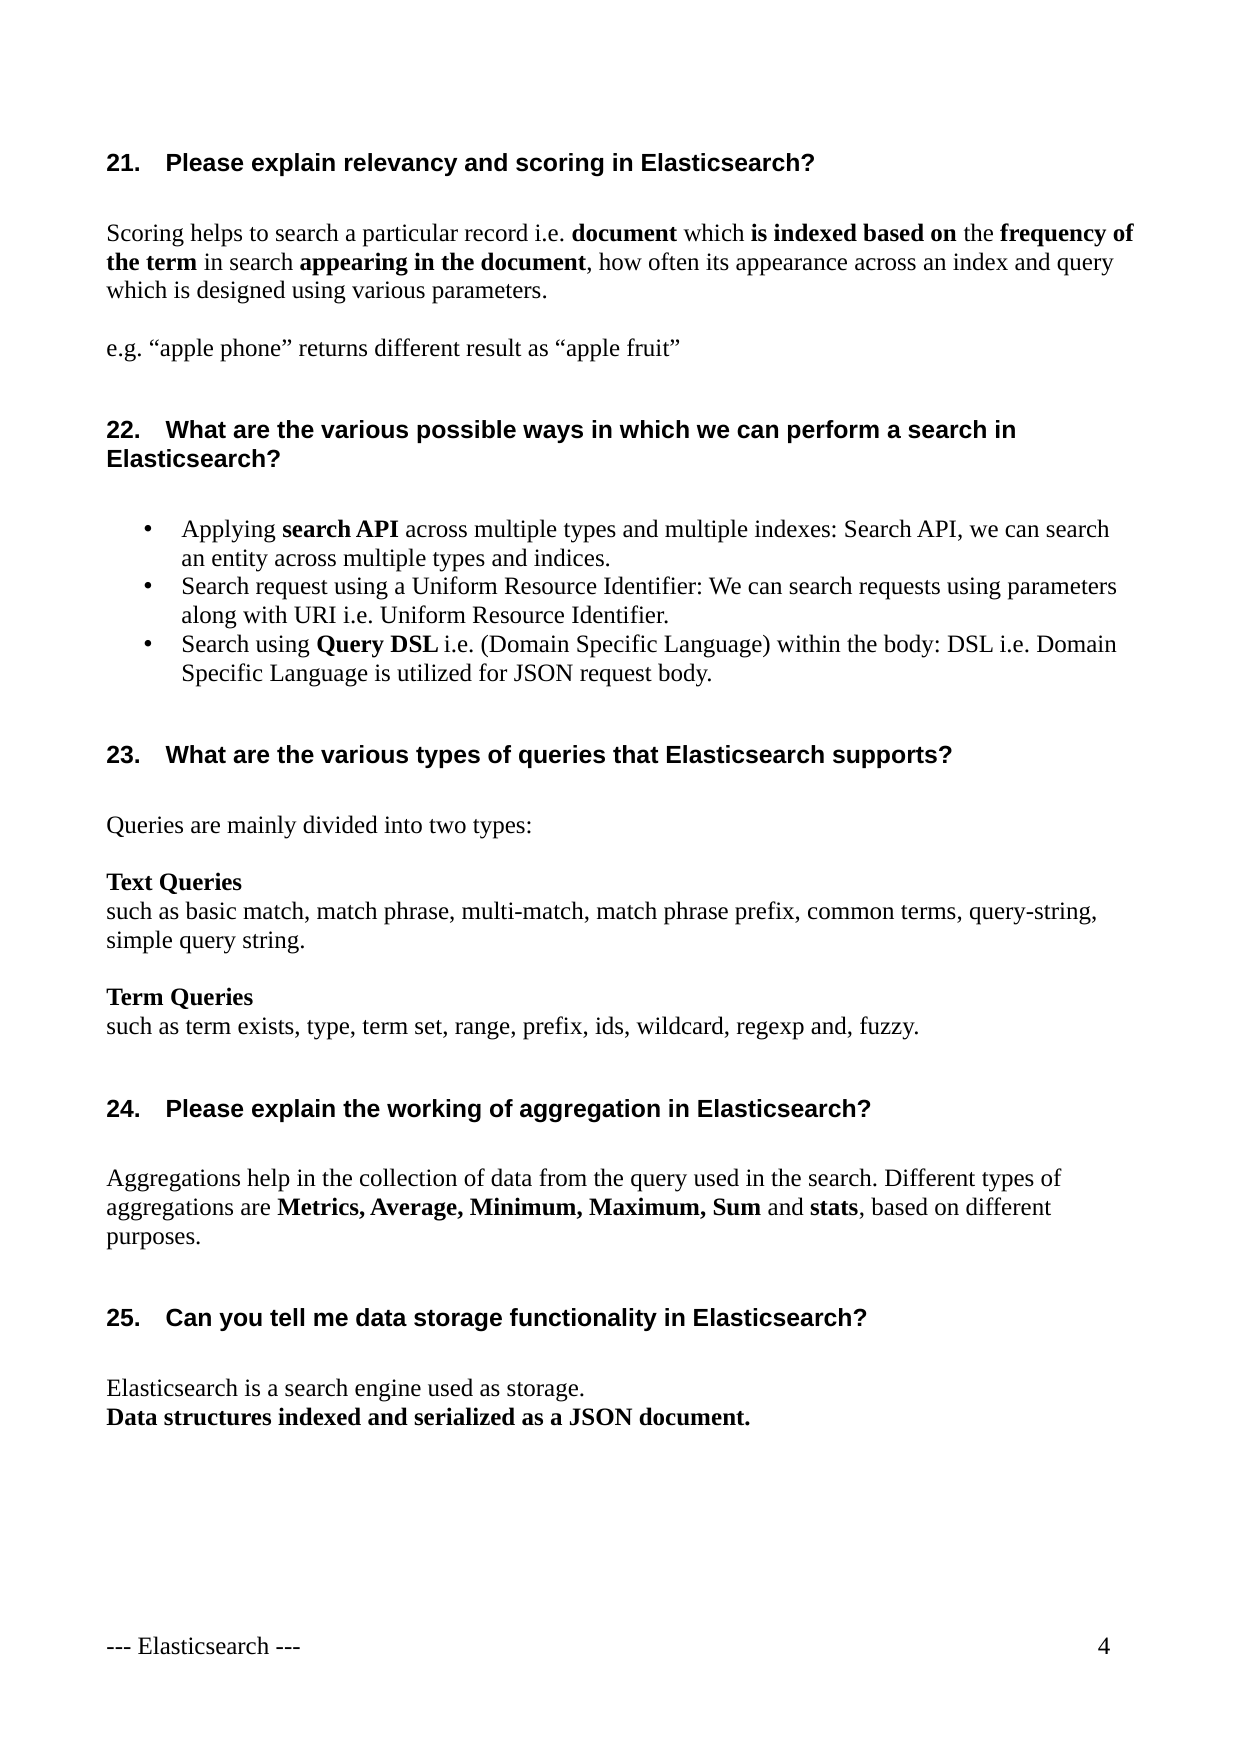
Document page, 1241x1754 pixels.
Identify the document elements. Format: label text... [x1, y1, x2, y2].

text Aggregations help in the collection of data from the query used in the search. Different types of aggregations are Metrics, Average, Minimum, Maximum, Sum and stats, based on different purposes. [106, 1163, 1134, 1250]
text Data structures indexed and serialized as a JSON document. [106, 1402, 1134, 1431]
subtitle What are the various possible ways in which we can perform a search in Elasticsearch? [106, 416, 1134, 473]
text such as term exists, type, term set, range, prefix, ids, wildcard, regexp and, fuzzy. [106, 1011, 1134, 1040]
subtitle Please explain the working of aggregation in Elasticsearch? [106, 1094, 1134, 1122]
text Text Queries [106, 867, 1134, 896]
subtitle Can you tell me data storage functionality in Elasticsearch? [106, 1303, 1134, 1332]
list Search request using a Uniform Resource Identifier: We can search requests using parameters along with URI i.e. Uniform Resource Identifier. [144, 571, 1134, 629]
text Scoring helps to search a particular record i.e. document which is indexed based on the frequency of the term in search appearing in the document, how often its appearance across an index and query which is designed using various parameters. [106, 218, 1134, 304]
text such as basic match, match phrase, multi-match, match phrase prefix, common terms, query-string, simple query string. [106, 896, 1134, 954]
list Applying search API across multiple types and multiple indexes: Search API, we can search an entity across multiple types and indices. [144, 514, 1134, 571]
subtitle Please explain relevancy and scoring in Elasticsearch? [106, 148, 1134, 177]
text e.g. “apple phone” returns different result as “apple fruit” [106, 333, 1134, 362]
text Term Queries [106, 982, 1134, 1011]
text Elasticsearch is a search engine used as storage. [106, 1373, 1134, 1402]
subtitle What are the various types of queries that Elasticsearch supports? [106, 740, 1134, 769]
text Queries are mainly divided into two types: [106, 810, 1134, 839]
list Search using Query DSL i.e. (Domain Specific Language) within the body: DSL i.e. Domain Specific Language is utilized for JSON request body. [144, 629, 1134, 686]
